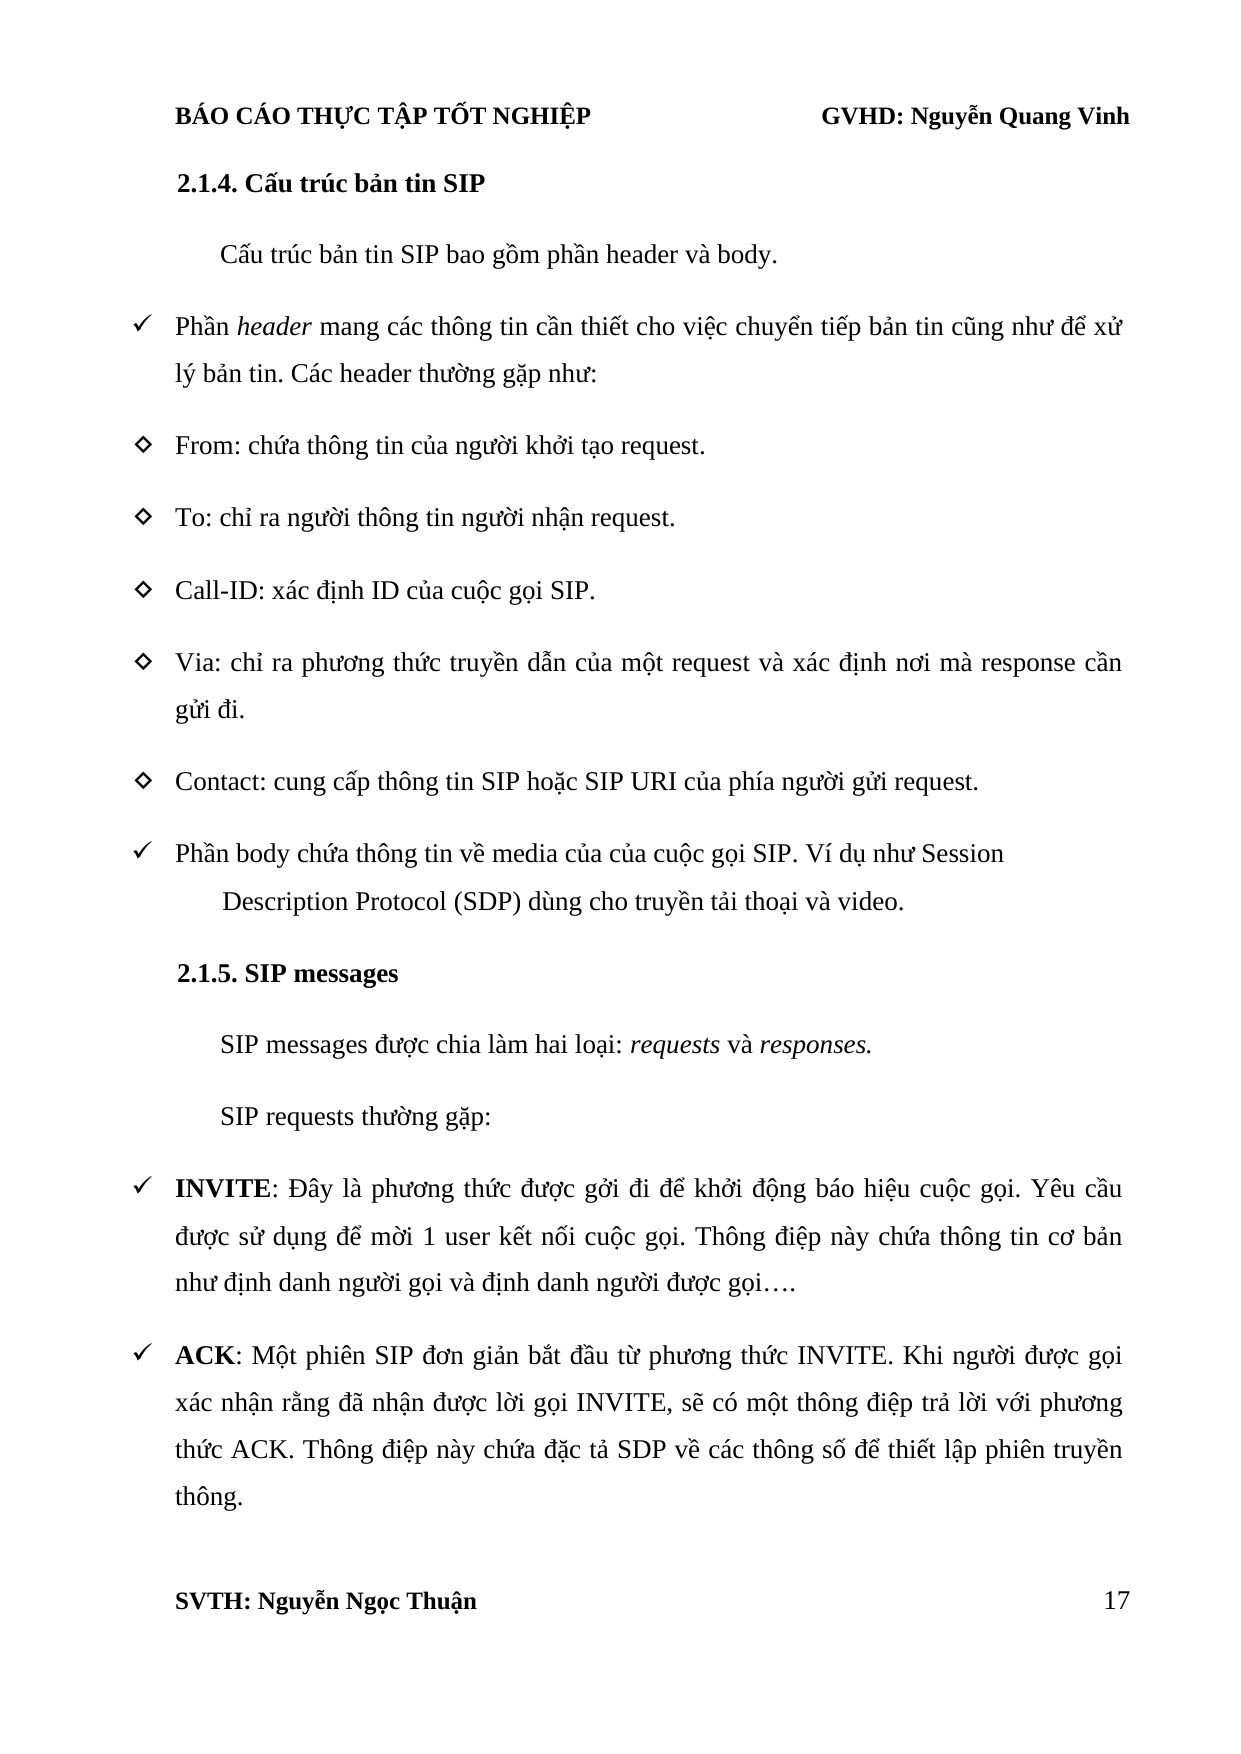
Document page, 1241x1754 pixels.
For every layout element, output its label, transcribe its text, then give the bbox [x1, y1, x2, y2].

text Description Protocol (SDP) dùng cho truyền tải thoại và video. [222, 885, 1124, 916]
list Phần body chứa thông tin về media của của cuộc gọi SIP. Ví dụ như Session [131, 837, 1124, 869]
list From: chứa thông tin của người khởi tạo request. [131, 429, 1124, 461]
list ACK: Một phiên SIP đơn giản bắt đầu từ phương thức INVITE. Khi người được gọi xác nhận rằng đã nhận được lời gọi INVITE, sẽ có một thông điệp trả lời với phương thức ACK. Thông điệp này chứa đặc tả SDP về các thông số để thiết lập phiên truyền thông. [131, 1339, 1124, 1511]
list Call-ID: xác định ID của cuộc gọi SIP. [131, 574, 1124, 605]
text Cấu trúc bản tin SIP bao gồm phần header và body. [220, 238, 1124, 269]
list INVITE: Đây là phương thức được gởi đi để khởi động báo hiệu cuộc gọi. Yêu cầu được sử dụng để mời 1 user kết nối cuộc gọi. Thông điệp này chứa thông tin cơ bản như định danh người gọi và định danh người được gọi…. [131, 1172, 1124, 1298]
list Phần header mang các thông tin cần thiết cho việc chuyển tiếp bản tin cũng như để xử lý bản tin. Các header thường gặp như: [131, 310, 1124, 389]
list Contact: cung cấp thông tin SIP hoặc SIP URI của phía người gửi request. [131, 765, 1124, 796]
list Via: chỉ ra phương thức truyền dẫn của một request và xác định nơi mà response cần gửi đi. [131, 646, 1124, 724]
text SIP requests thường gặp: [220, 1101, 1124, 1132]
list To: chỉ ra người thông tin người nhận request. [131, 502, 1124, 533]
text SIP messages được chia làm hai loại: requests và responses. [220, 1028, 1124, 1060]
subtitle 2.1.4. Cấu trúc bản tin SIP [177, 167, 1130, 198]
subtitle 2.1.5. SIP messages [177, 957, 1130, 988]
